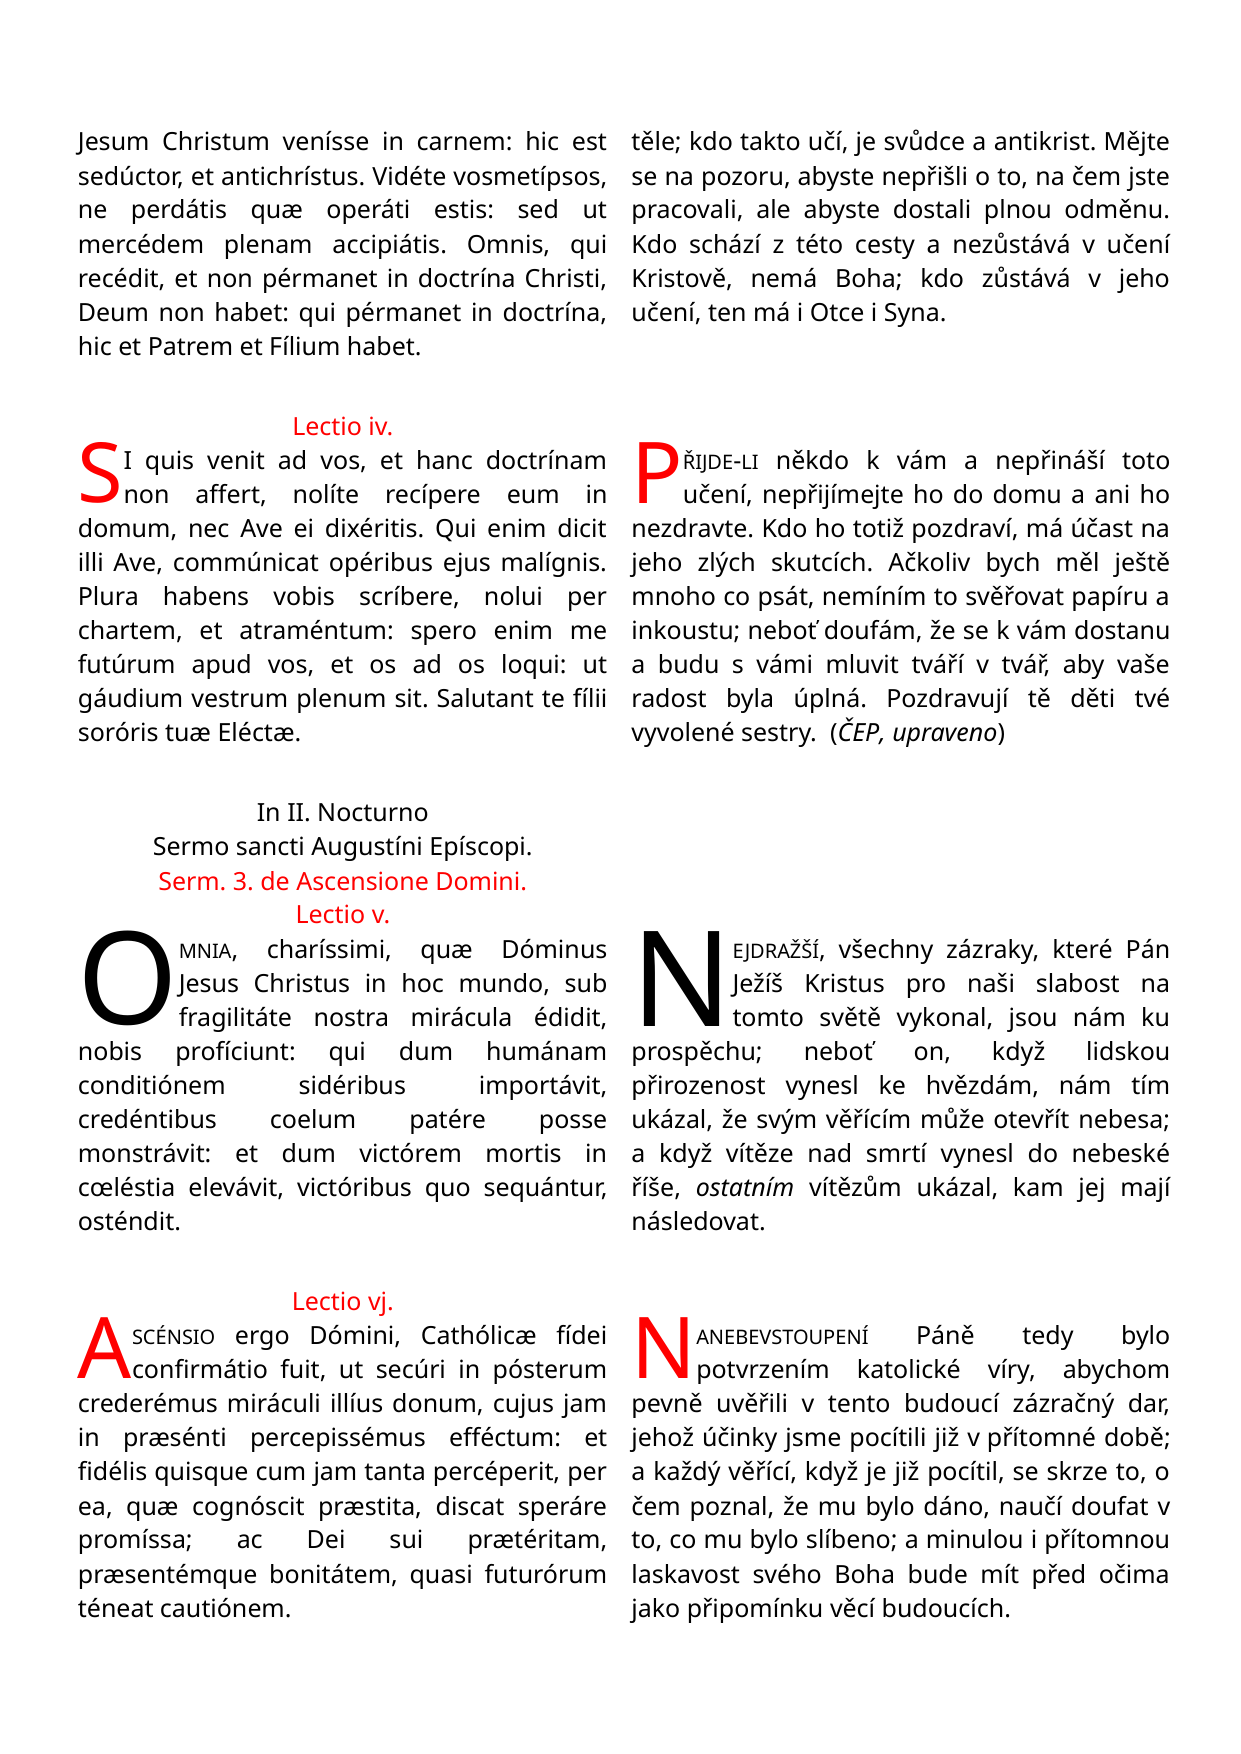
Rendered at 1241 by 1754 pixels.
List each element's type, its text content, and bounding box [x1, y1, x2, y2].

table_cell těle; kdo takto učí, je svůdce a antikrist. Mějte se na pozoru, abyste nepřišli o to, na čem jste pracovali, ale abyste dostali plnou odměnu. Kdo schází z této cesty a nezůstává v učení Kristově, nemá Boha; kdo zůstává v jeho učení, ten má i Otce i Syna. [619, 118, 1182, 402]
table_cell Lectio vj. Ascénsio ergo Dómini, Cathólicæ fídei confirmátio fuit, ut secúri in pósterum crederémus miráculi illíus donum, cujus jam in præsénti percepissémus efféctum: et fidélis quisque cum jam tanta percéperit, per ea, quæ cognóscit præstita, discat speráre promíssa; ac Dei sui prætéritam, præsentémque bonitátem, quasi futurórum téneat cautiónem. [66, 1278, 619, 1630]
table_cell Lectio iv. SI quis venit ad vos, et hanc doctrínam non affert, nolíte recípere eum in domum, nec Ave ei dixéritis. Qui enim dicit illi Ave, commúnicat opéribus ejus malígnis. Plura habens vobis scríbere, nolui per chartem, et atraméntum: spero enim me futúrum apud vos, et os ad os loqui: ut gáudium vestrum plenum sit. Salutant te fílii soróris tuæ Eléctæ. [66, 403, 619, 789]
table_cell Nanebevstoupení Páně tedy bylo potvrzením katolické víry, abychom pevně uvěřili v tento budoucí zázračný dar, jehož účinky jsme pocítili již v přítomné době; a každý věřící, když je již pocítil, se skrze to, o čem poznal, že mu bylo dáno, naučí doufat v to, co mu bylo slíbeno; a minulou i přítomnou laskavost svého Boha bude mít před očima jako připomínku věcí budoucích. [619, 1278, 1182, 1630]
table_cell Nejdražší, všechny zázraky, které Pán Ježíš Kristus pro naši slabost na tomto světě vykonal, jsou nám ku prospěchu; neboť on, když lidskou přirozenost vynesl ke hvězdám, nám tím ukázal, že svým věřícím může otevřít nebesa; a když vítěze nad smrtí vynesl do nebeské říše, ostatním vítězům ukázal, kam jej mají následovat. [619, 789, 1182, 1278]
table_cell In II. Nocturno Sermo sancti Augustíni Epíscopi. Serm. 3. de Ascensione Domini. Lectio v. Omnia, charíssimi, quæ Dóminus Jesus Christus in hoc mundo, sub fragilitáte nostra mirácula édidit, nobis profíciunt: qui dum humánam conditiónem sidéribus importávit, credéntibus coelum patére posse monstrávit: et dum victórem mortis in cœléstia elevávit, victóribus quo sequántur, osténdit. [66, 789, 619, 1278]
table_cell Přijde-li někdo k vám a nepřináší toto učení, nepřijímejte ho do domu a ani ho nezdravte. Kdo ho totiž pozdraví, má účast na jeho zlých skutcích. Ačkoliv bych měl ještě mnoho co psát, nemíním to svěřovat papíru a inkoustu; neboť doufám, že se k vám dostanu a budu s vámi mluvit tváří v tvář, aby vaše radost byla úplná. Pozdravují tě děti tvé vyvolené sestry. (ČEP, upraveno) [619, 403, 1182, 789]
table_cell Jesum Christum venísse in carnem: hic est sedúctor, et antichrístus. Vidéte vosmetípsos, ne perdátis quæ operáti estis: sed ut mercédem plenam accipiátis. Omnis, qui recédit, et non pérmanet in doctrína Christi, Deum non habet: qui pérmanet in doctrína, hic et Patrem et Fílium habet. [66, 118, 619, 402]
